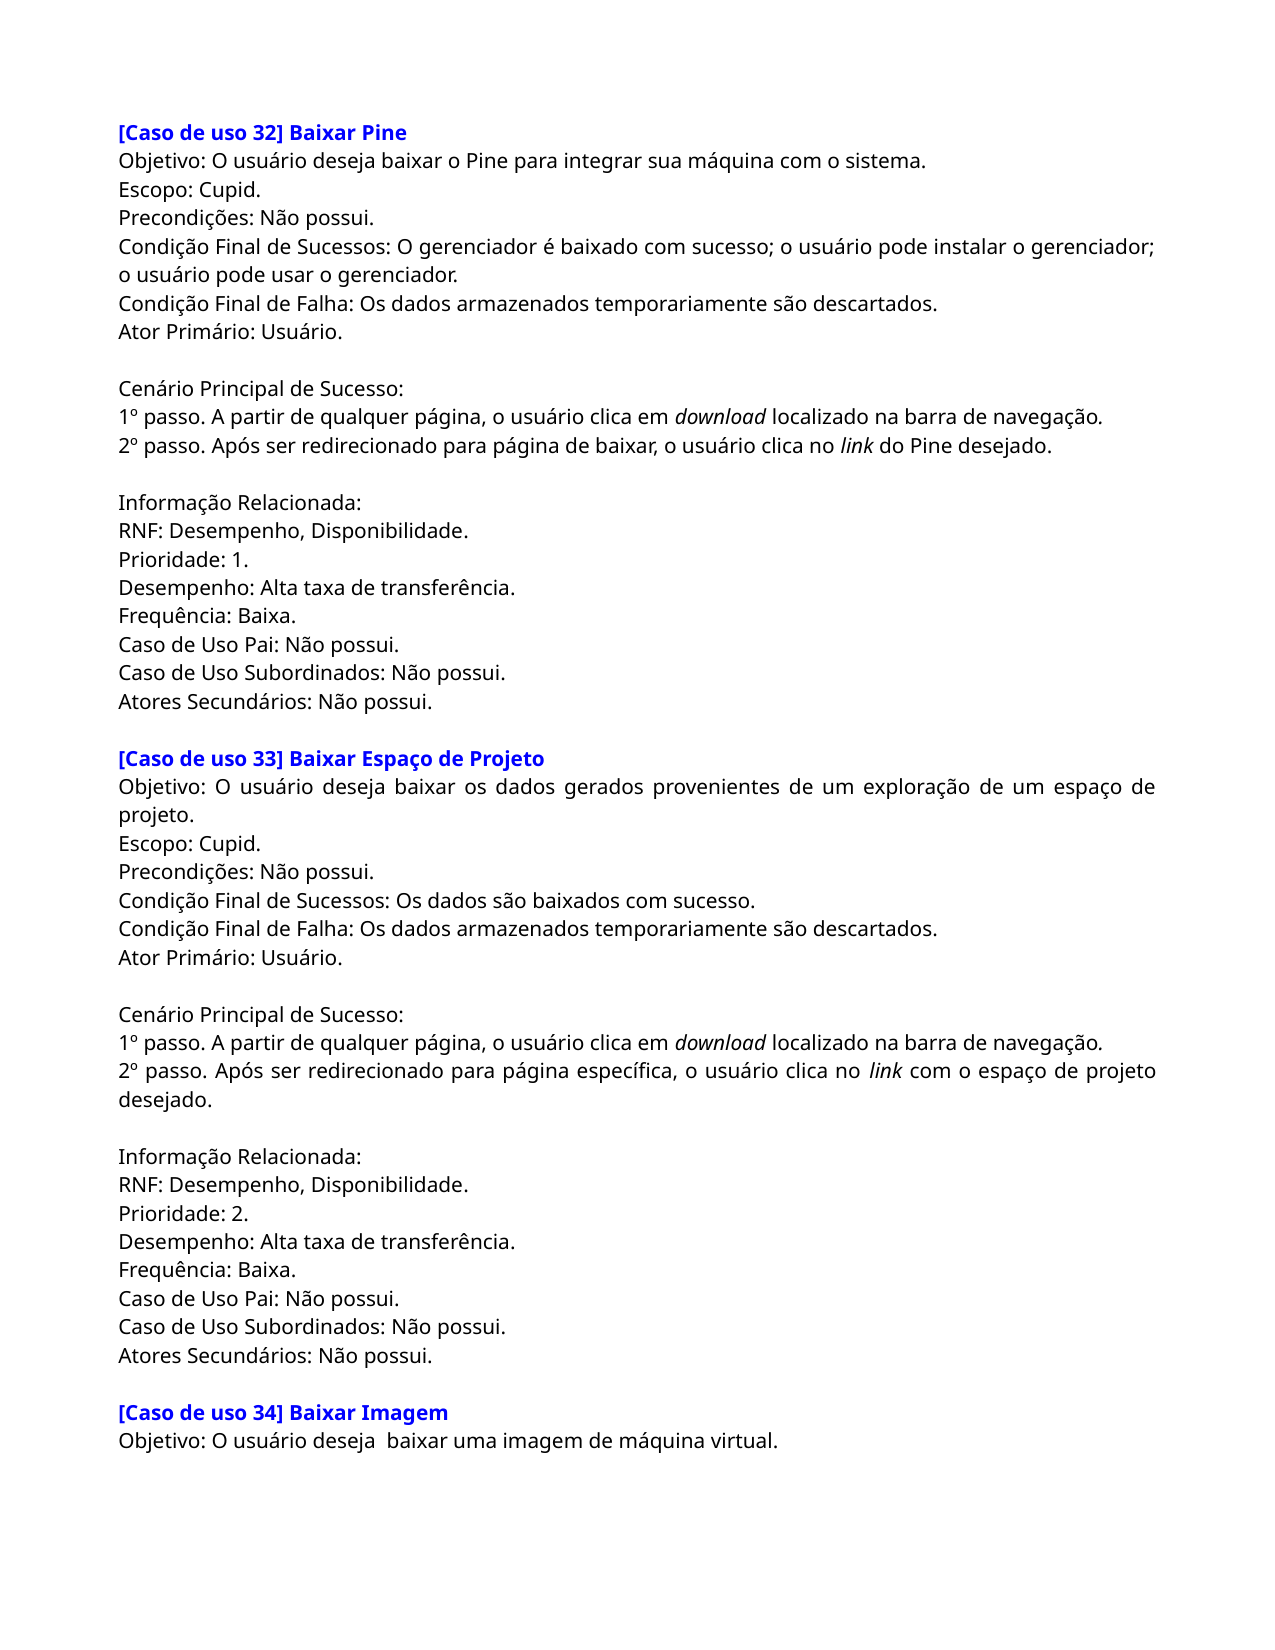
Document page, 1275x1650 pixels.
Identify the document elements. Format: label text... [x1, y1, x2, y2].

text Ator Primário: Usuário. [118, 317, 1157, 346]
text Cenário Principal de Sucesso: [118, 1000, 1157, 1028]
text Desempenho: Alta taxa de transferência. [118, 573, 1157, 602]
text Frequência: Baixa. [118, 1256, 1157, 1284]
text Escopo: Cupid. [118, 829, 1157, 857]
text Ator Primário: Usuário. [118, 943, 1157, 971]
text Prioridade: 1. [118, 545, 1157, 573]
text Condição Final de Sucessos: Os dados são baixados com sucesso. [118, 886, 1157, 914]
text Caso de Uso Subordinados: Não possui. [118, 1312, 1157, 1341]
text Condição Final de Sucessos: O gerenciador é baixado com sucesso; o usuário pode instalar o gerenciador; o usuário pode usar o gerenciador. [118, 232, 1157, 289]
text Caso de Uso Pai: Não possui. [118, 1284, 1157, 1312]
text Informação Relacionada: [118, 488, 1157, 516]
text 1º passo. A partir de qualquer página, o usuário clica em download localizado na barra de navegação. [118, 1028, 1157, 1057]
text Objetivo: O usuário deseja baixar uma imagem de máquina virtual. [118, 1426, 1157, 1455]
text Precondições: Não possui. [118, 857, 1157, 886]
text RNF: Desempenho, Disponibilidade. [118, 1170, 1157, 1199]
text Caso de Uso Pai: Não possui. [118, 630, 1157, 658]
text Condição Final de Falha: Os dados armazenados temporariamente são descartados. [118, 914, 1157, 943]
text RNF: Desempenho, Disponibilidade. [118, 516, 1157, 545]
text 2º passo. Após ser redirecionado para página de baixar, o usuário clica no link do Pine desejado. [118, 431, 1157, 459]
text Prioridade: 2. [118, 1199, 1157, 1227]
text [Caso de uso 33] Baixar Espaço de Projeto [118, 744, 1157, 772]
text Escopo: Cupid. [118, 175, 1157, 203]
text Caso de Uso Subordinados: Não possui. [118, 658, 1157, 687]
text Atores Secundários: Não possui. [118, 687, 1157, 715]
text Cenário Principal de Sucesso: [118, 374, 1157, 402]
text Informação Relacionada: [118, 1142, 1157, 1170]
text Precondições: Não possui. [118, 203, 1157, 232]
text Desempenho: Alta taxa de transferência. [118, 1227, 1157, 1256]
text 1º passo. A partir de qualquer página, o usuário clica em download localizado na barra de navegação. [118, 402, 1157, 431]
text Objetivo: O usuário deseja baixar os dados gerados provenientes de um exploração de um espaço de projeto. [118, 772, 1157, 829]
text Frequência: Baixa. [118, 602, 1157, 630]
text Atores Secundários: Não possui. [118, 1341, 1157, 1369]
text Objetivo: O usuário deseja baixar o Pine para integrar sua máquina com o sistema. [118, 147, 1157, 175]
text [Caso de uso 32] Baixar Pine [118, 118, 1157, 147]
text Condição Final de Falha: Os dados armazenados temporariamente são descartados. [118, 289, 1157, 317]
text 2º passo. Após ser redirecionado para página específica, o usuário clica no link com o espaço de projeto desejado. [118, 1057, 1157, 1113]
text [Caso de uso 34] Baixar Imagem [118, 1398, 1157, 1426]
